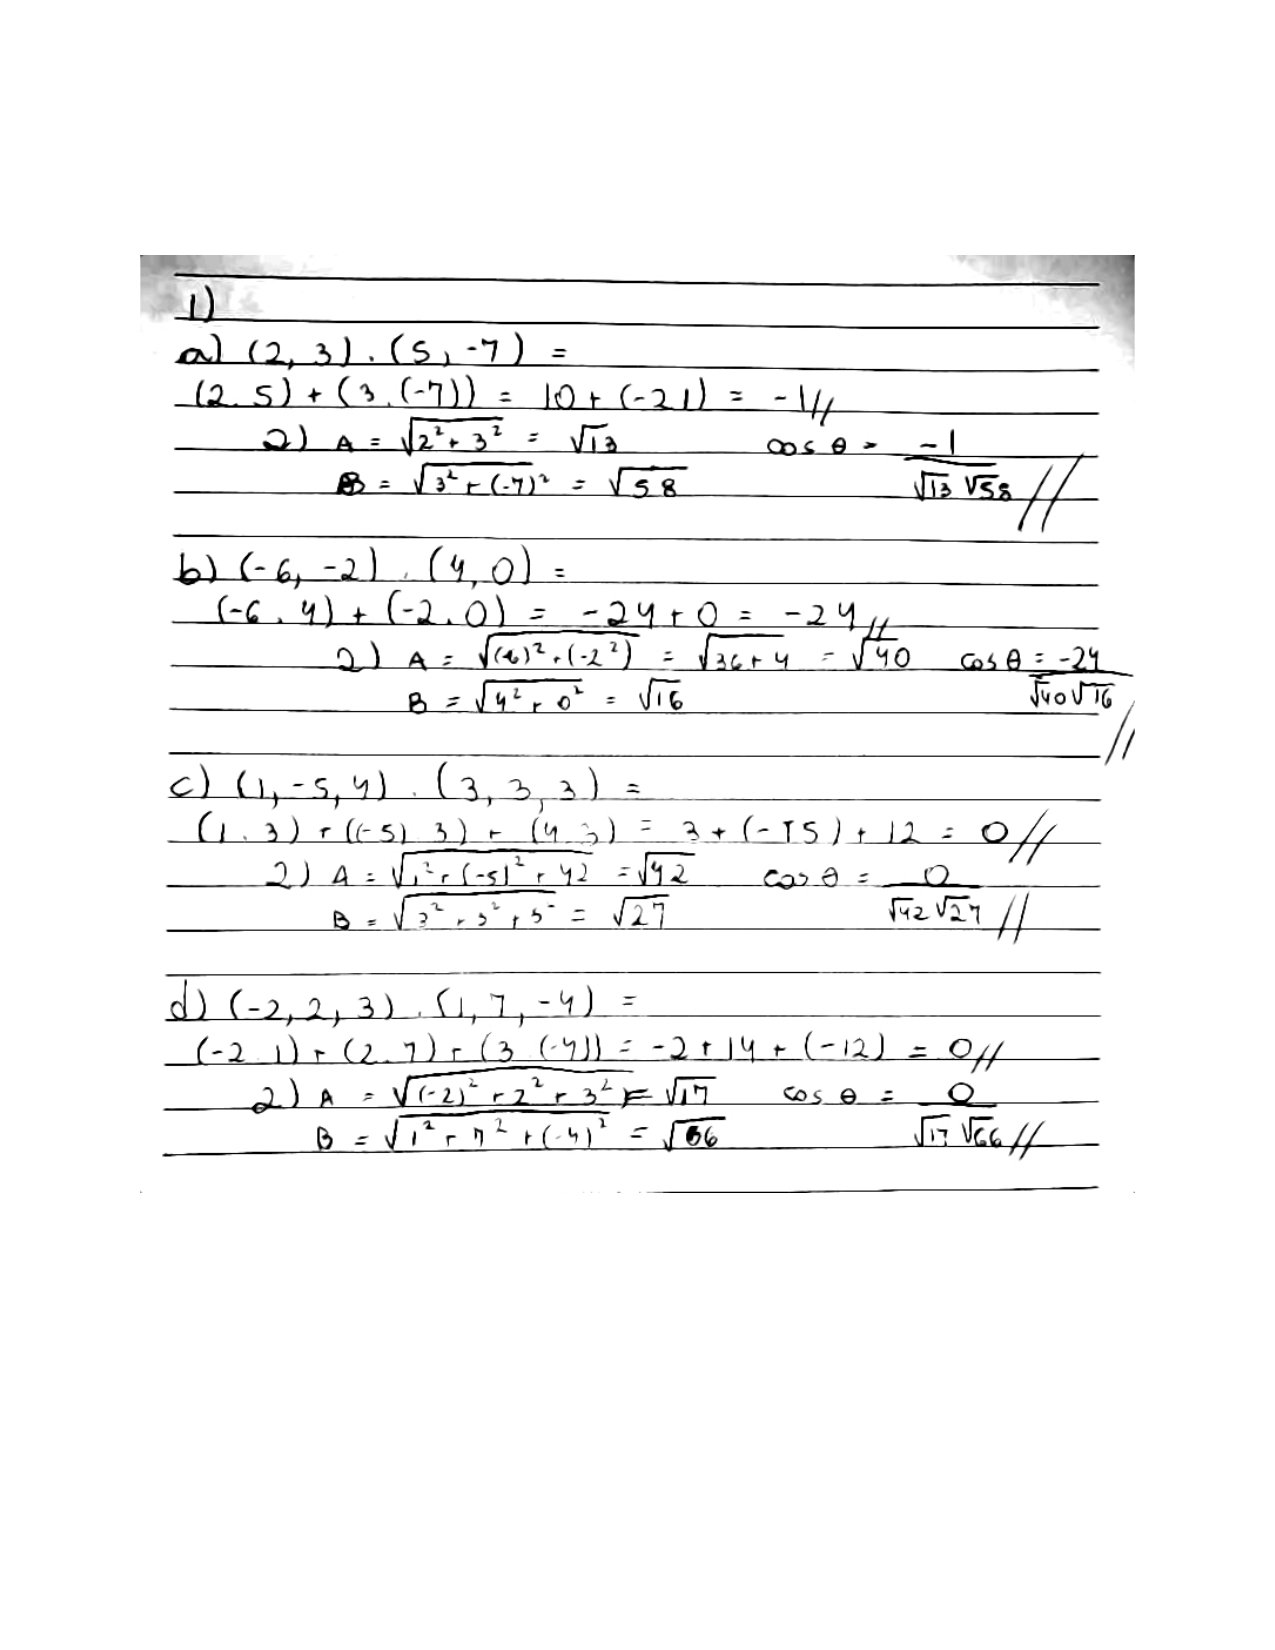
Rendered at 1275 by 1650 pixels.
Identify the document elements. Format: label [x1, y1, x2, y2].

picture [140, 255, 1135, 1193]
